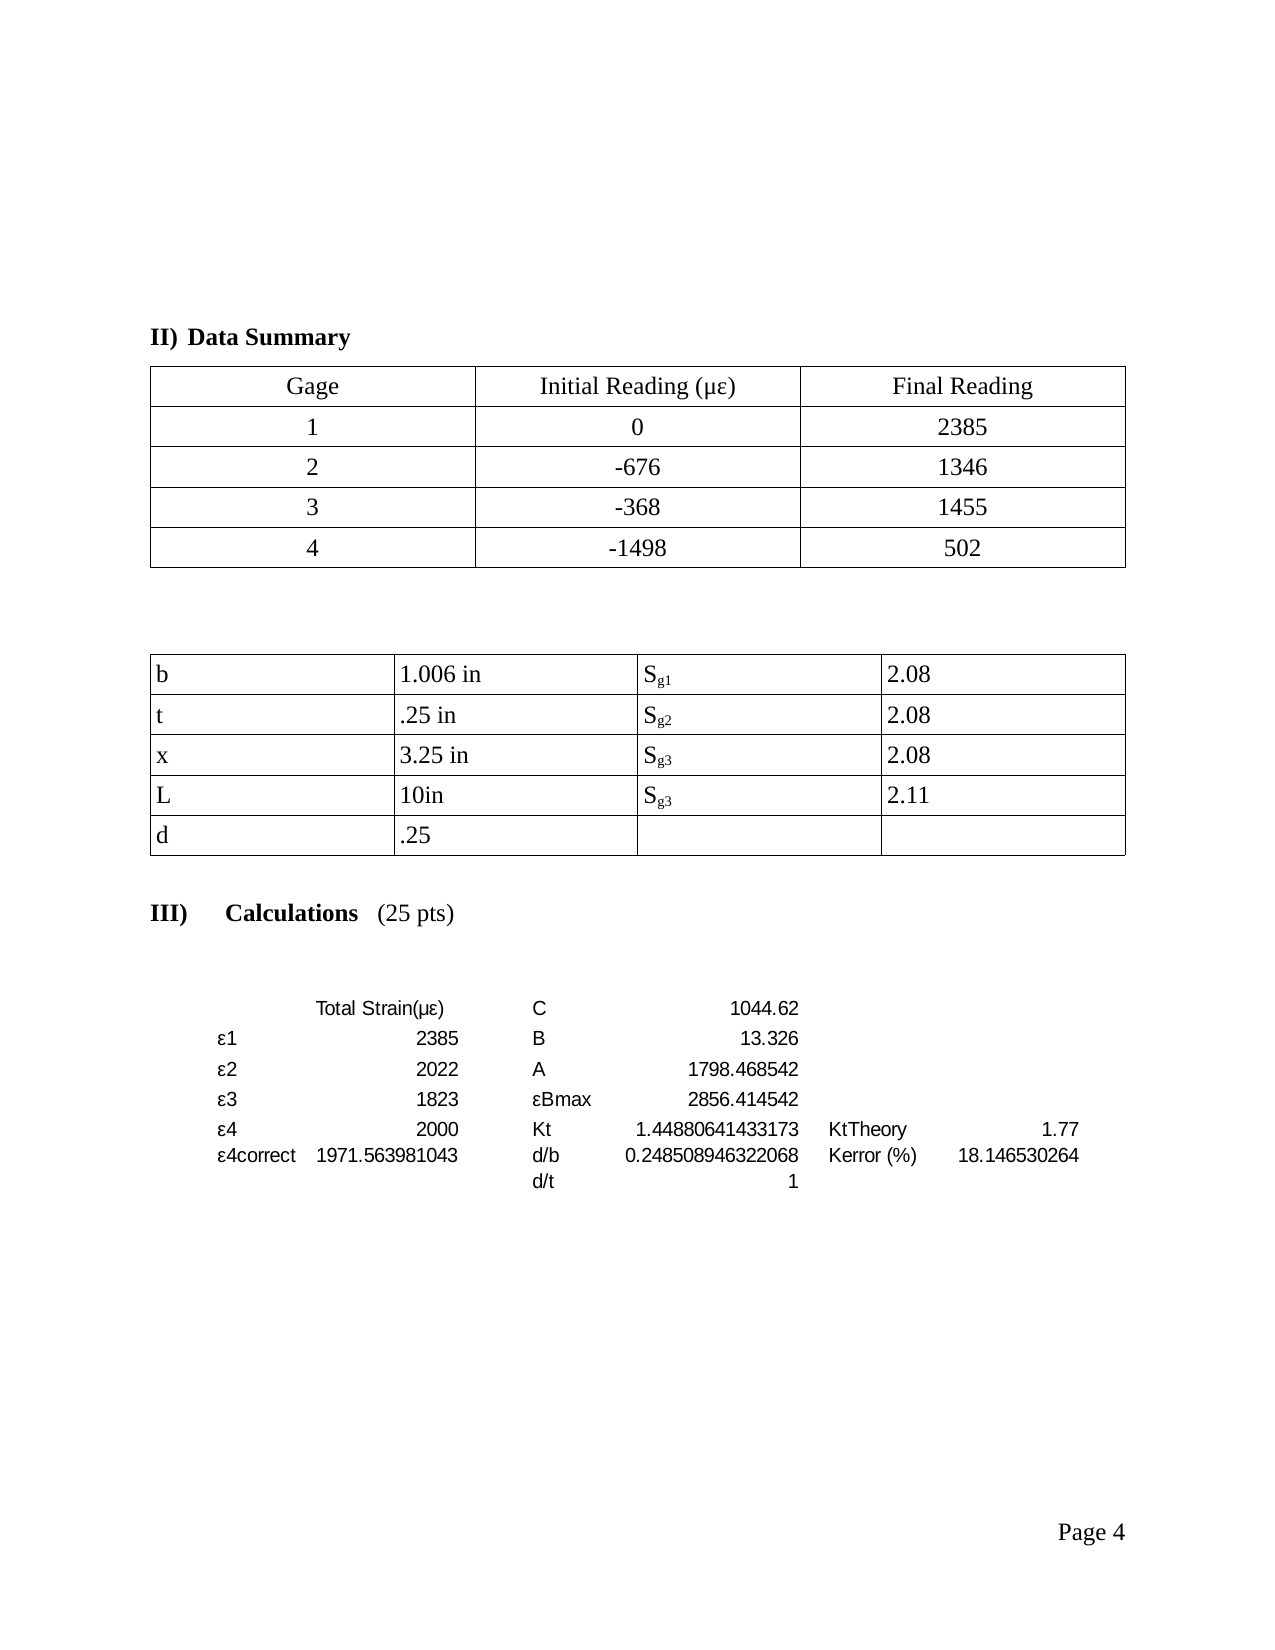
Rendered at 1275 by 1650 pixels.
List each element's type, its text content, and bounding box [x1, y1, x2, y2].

table_cell t [151, 695, 394, 734]
table_cell 1346 [801, 447, 1125, 487]
table_cell -1498 [476, 528, 800, 567]
table_header Sg1 [638, 655, 881, 694]
table_header Final Reading [801, 367, 1125, 406]
text III) Calculations (25 pts) [150, 898, 1125, 927]
table_header Initial Reading (με) [476, 367, 800, 406]
table_cell .25 [395, 816, 637, 855]
table_cell -368 [476, 488, 800, 527]
table_cell .25 in [395, 695, 637, 734]
table_header Gage [151, 367, 475, 406]
table_cell 3 [151, 488, 475, 527]
table_cell 2385 [801, 407, 1125, 446]
table_cell Sg2 [638, 695, 881, 734]
table_cell x [151, 735, 394, 774]
subtitle II) Data Summary [150, 322, 1125, 351]
table_cell [882, 816, 1125, 855]
table_header b [151, 655, 394, 694]
table_cell -676 [476, 447, 800, 487]
table_cell Sg3 [638, 735, 881, 774]
table_cell 2.11 [882, 776, 1125, 815]
table_cell 2 [151, 447, 475, 487]
table_cell 2.08 [882, 695, 1125, 734]
table_cell 502 [801, 528, 1125, 567]
table_cell 1455 [801, 488, 1125, 527]
table_cell 2.08 [882, 735, 1125, 774]
table_header 2.08 [882, 655, 1125, 694]
table_cell 10in [395, 776, 637, 815]
table_cell [638, 816, 881, 855]
table_header 1.006 in [395, 655, 637, 694]
table_cell 4 [151, 528, 475, 567]
table_cell 0 [476, 407, 800, 446]
table_cell 1 [151, 407, 475, 446]
table_cell d [151, 816, 394, 855]
table_cell Sg3 [638, 776, 881, 815]
table_cell L [151, 776, 394, 815]
table_cell 3.25 in [395, 735, 637, 774]
